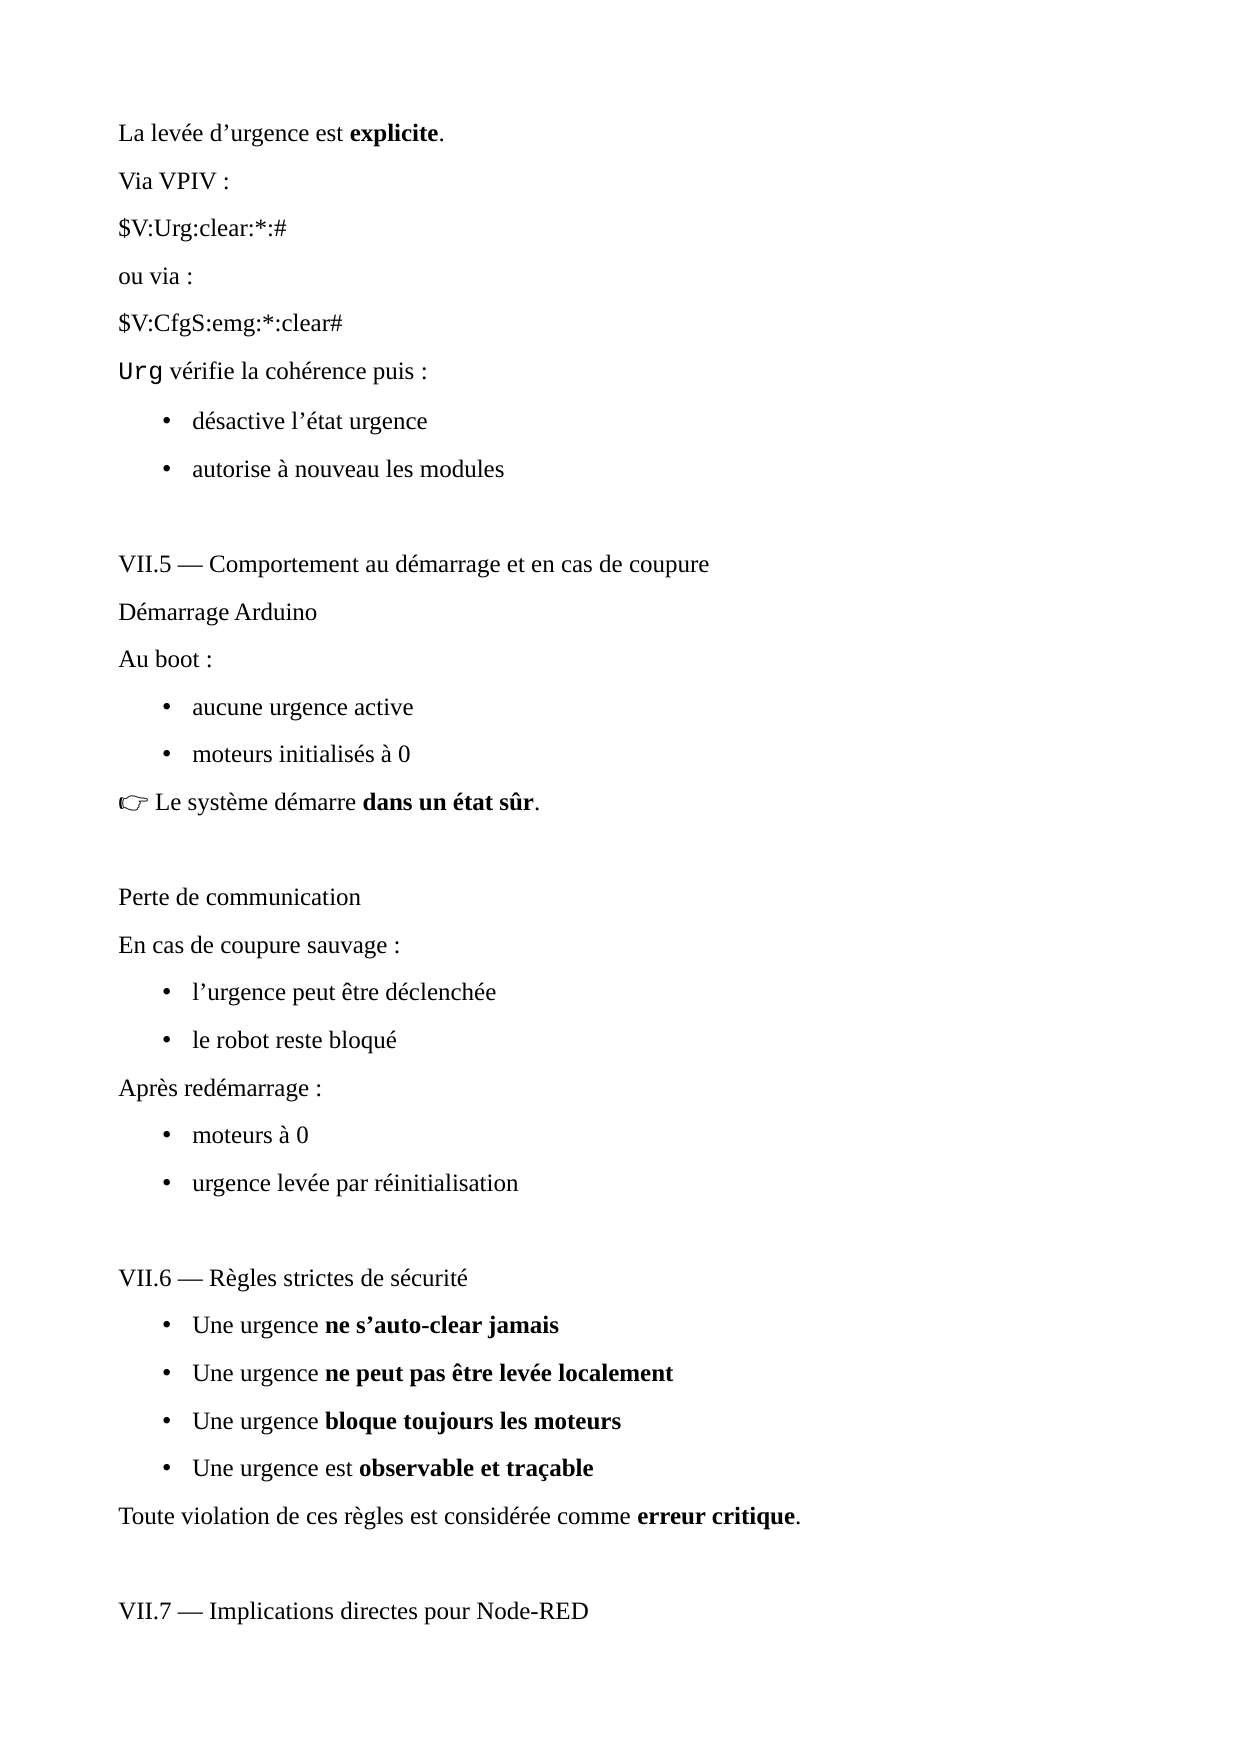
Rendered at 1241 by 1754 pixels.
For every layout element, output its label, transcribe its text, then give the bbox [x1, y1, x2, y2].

text VII.7 — Implications directes pour Node-RED [118, 1596, 1122, 1625]
list Une urgence ne peut pas être levée localement [162, 1358, 1122, 1387]
text Toute violation de ces règles est considérée comme erreur critique. [118, 1501, 1122, 1530]
text La levée d’urgence est explicite. [118, 118, 1122, 147]
list aucune urgence active [162, 692, 1122, 721]
text Urg vérifie la cohérence puis : [118, 356, 1122, 387]
list Une urgence est observable et traçable [162, 1453, 1122, 1482]
text Démarrage Arduino [118, 597, 1122, 625]
list le robot reste bloqué [162, 1025, 1122, 1054]
list Une urgence bloque toujours les moteurs [162, 1406, 1122, 1434]
list urgence levée par réinitialisation [162, 1168, 1122, 1197]
text $V:Urg:clear:*:# [118, 213, 1122, 242]
text Après redémarrage : [118, 1073, 1122, 1101]
list Une urgence ne s’auto-clear jamais [162, 1311, 1122, 1339]
text ou via : [118, 261, 1122, 290]
text $V:CfgS:emg:*:clear# [118, 308, 1122, 337]
text VII.6 — Règles strictes de sécurité [118, 1263, 1122, 1292]
text Via VPIV : [118, 166, 1122, 194]
list moteurs à 0 [162, 1120, 1122, 1149]
list moteurs initialisés à 0 [162, 739, 1122, 768]
list l’urgence peut être déclenchée [162, 977, 1122, 1006]
text Au boot : [118, 644, 1122, 673]
text Perte de communication [118, 882, 1122, 911]
text 👉 Le système démarre dans un état sûr. [118, 787, 1122, 816]
list désactive l’état urgence [162, 406, 1122, 435]
text En cas de coupure sauvage : [118, 930, 1122, 958]
text VII.5 — Comportement au démarrage et en cas de coupure [118, 549, 1122, 578]
list autorise à nouveau les modules [162, 454, 1122, 482]
